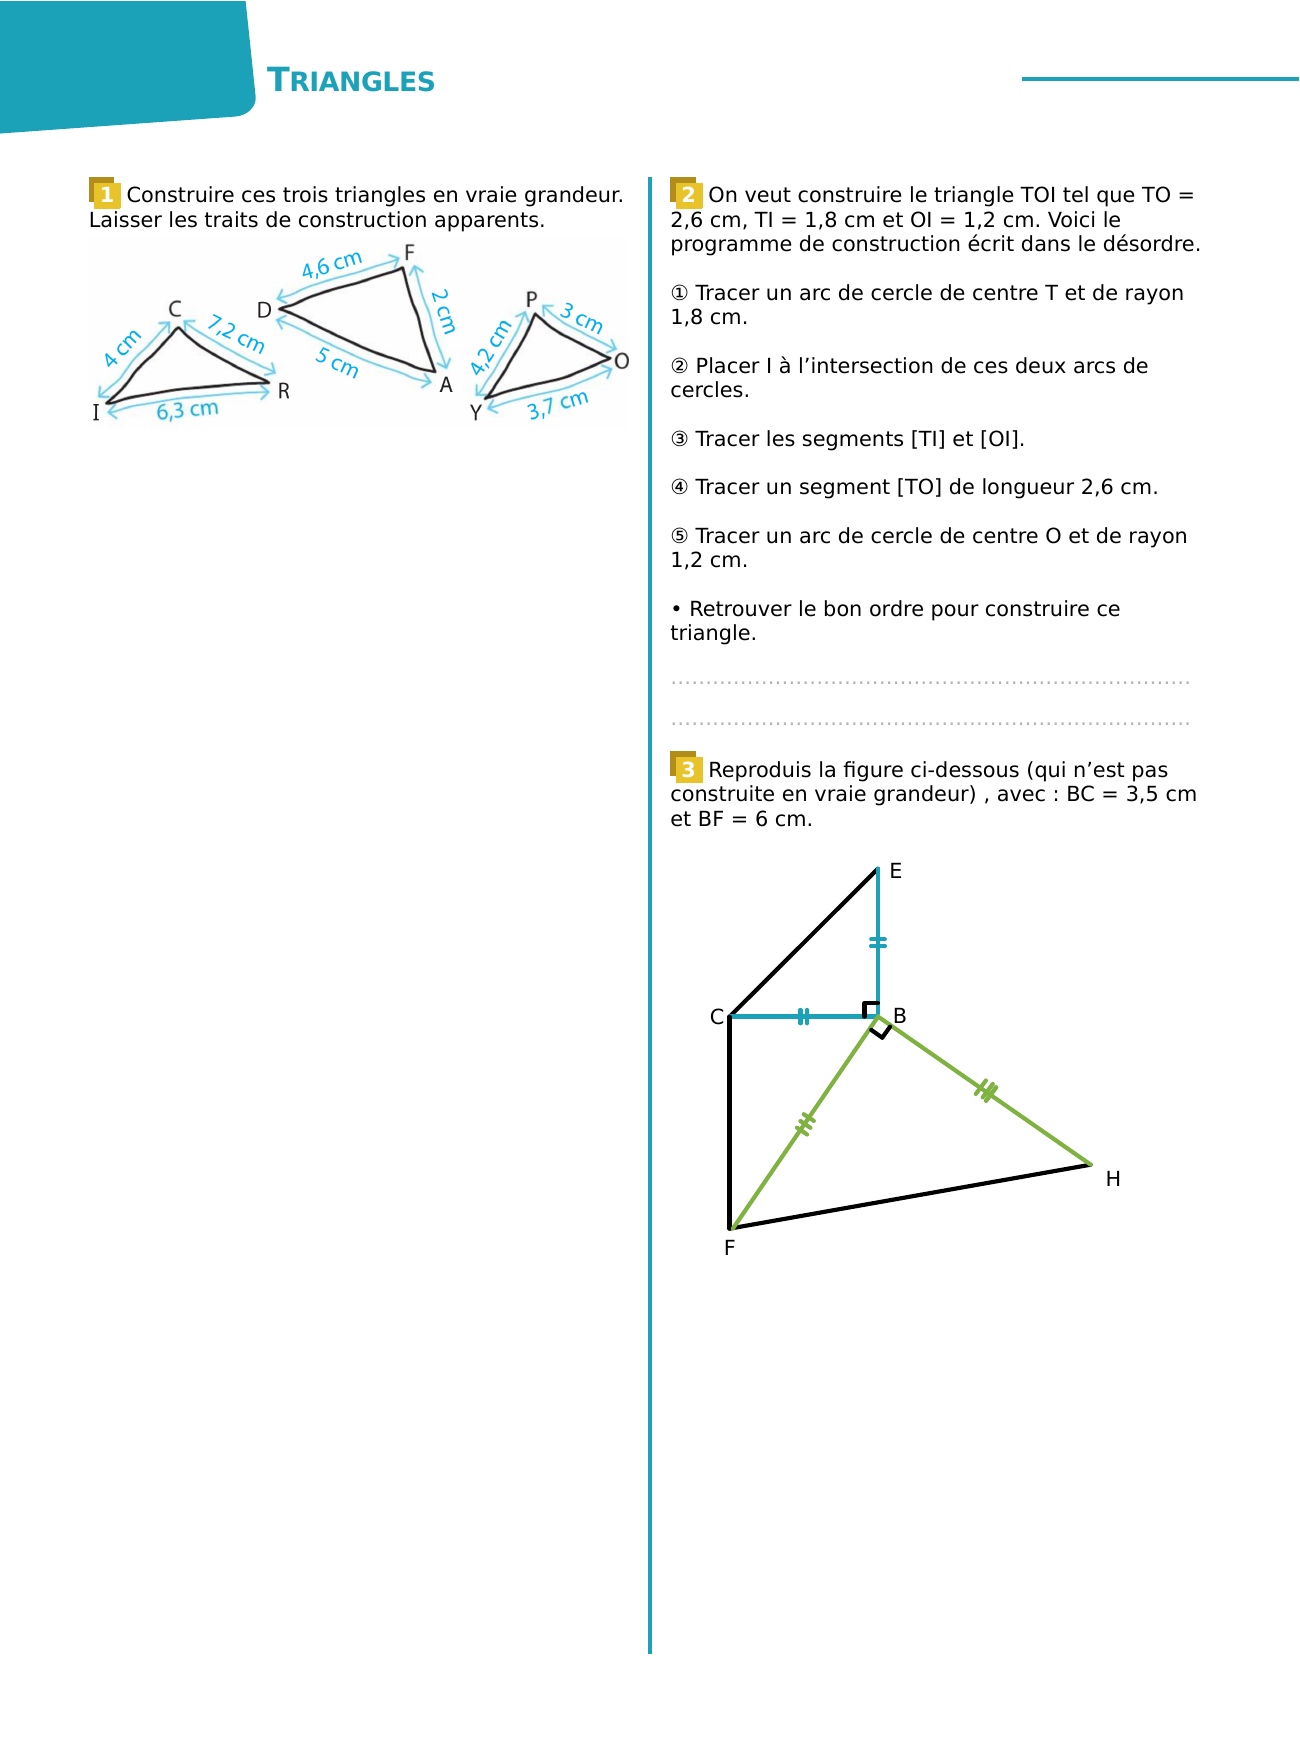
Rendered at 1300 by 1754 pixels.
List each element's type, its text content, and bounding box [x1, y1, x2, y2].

text …………………………………………………………………………………………………………………………………… [670, 651, 1211, 734]
subtitle Reproduis la ﬁgure ci-dessous (qui n’est pas construite en vraie grandeur) , avec : BC = 3,5 cm et BF = 6 cm. [670, 751, 1211, 831]
subtitle Construire ces trois triangles en vraie grandeur. Laisser les traits de construction apparents. [88, 177, 629, 232]
picture [88, 238, 629, 429]
subtitle On veut construire le triangle TOI tel que TO = 2,6 cm, TI = 1,8 cm et OI = 1,2 cm. Voici le programme de construction écrit dans le désordre. ① Tracer un arc de cercle de centre T et de rayon 1,8 cm. ② Placer I à l’intersection de ces deux arcs de cercles. ③ Tracer les segments [TI] et [OI]. ④ Tracer un segment [TO] de longueur 2,6 cm. ⑤ Tracer un arc de cercle de centre O et de rayon 1,2 cm. • Retrouver le bon ordre pour construire ce triangle. [670, 177, 1211, 645]
